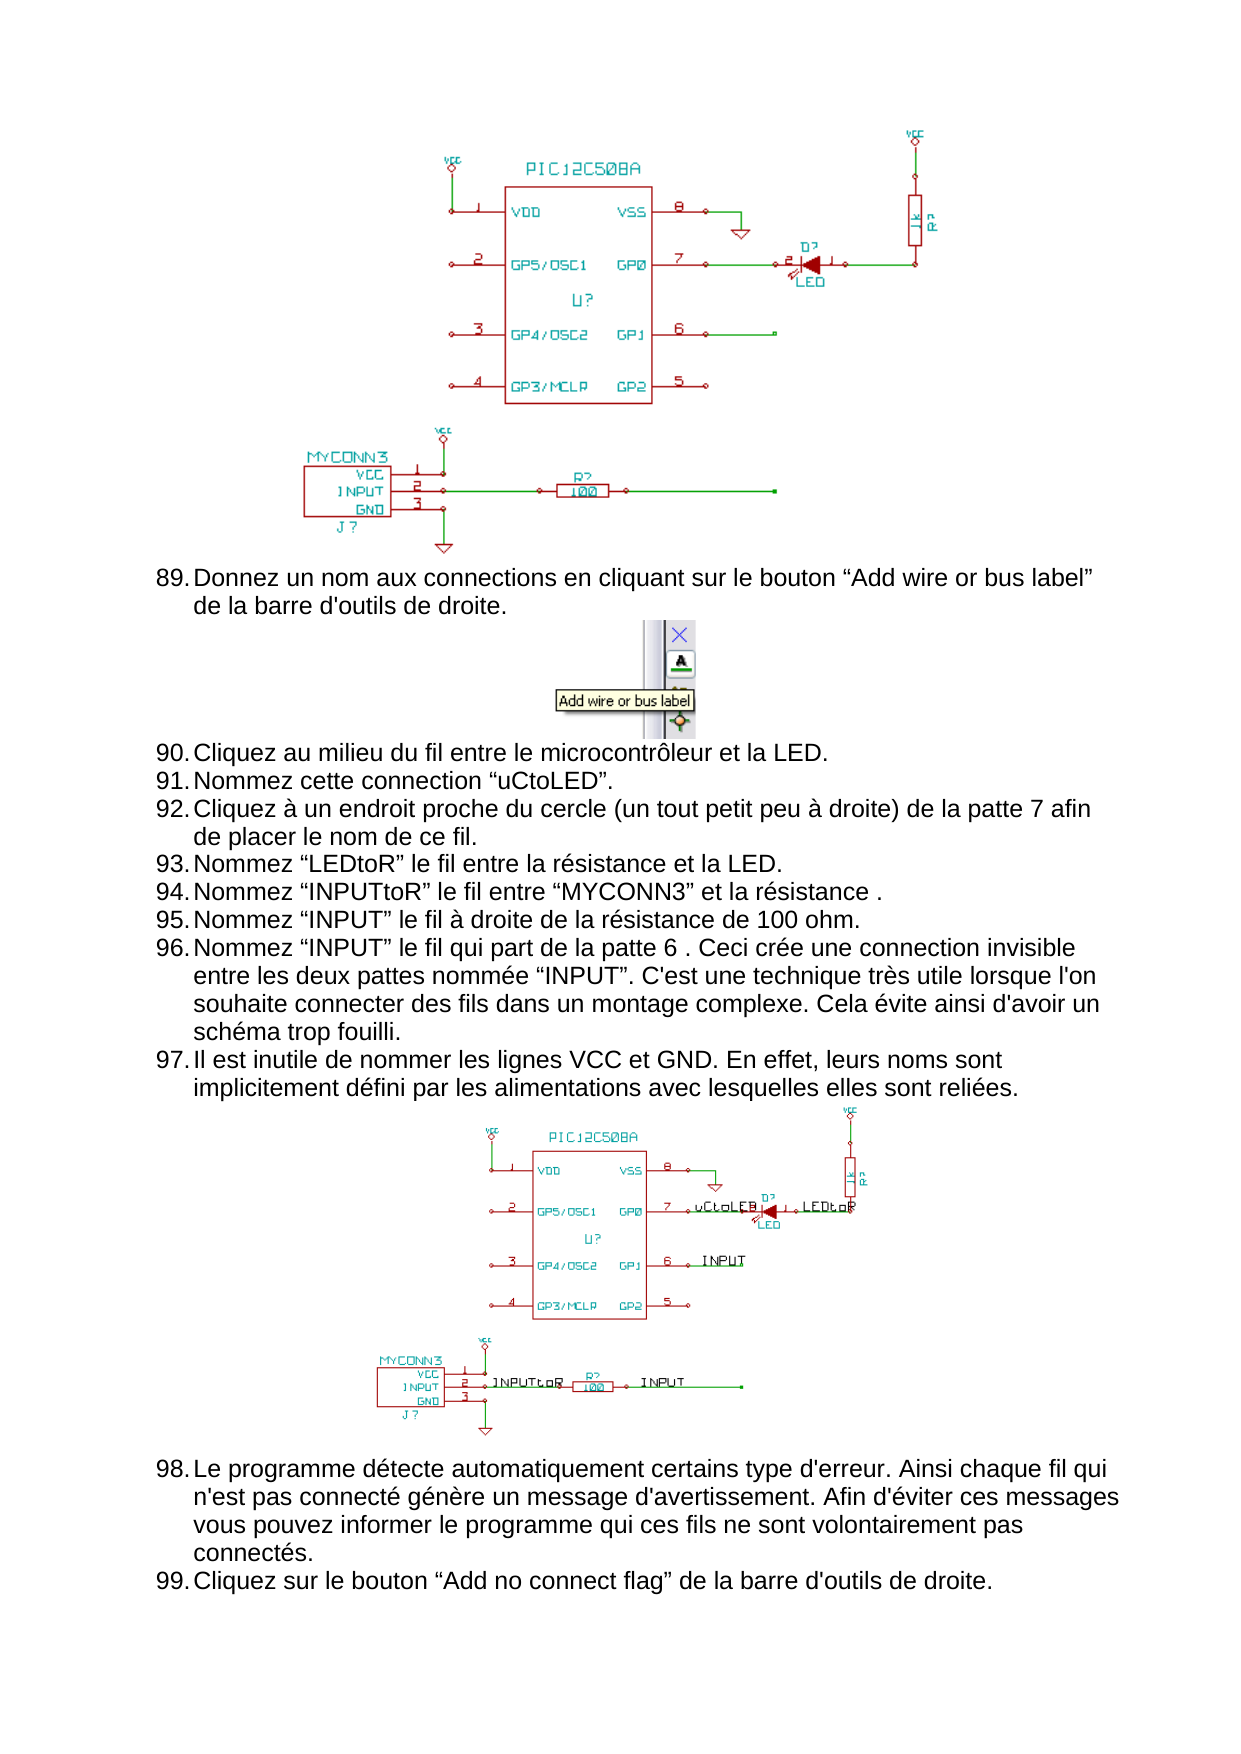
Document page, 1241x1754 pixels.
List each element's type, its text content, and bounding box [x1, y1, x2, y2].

list Cliquez à un endroit proche du cercle (un tout petit peu à droite) de la patte 7 afin de placer le nom de ce fil. [156, 794, 1122, 850]
list Nommez “INPUT” le fil à droite de la résistance de 100 ohm. [156, 906, 1122, 934]
list Le programme détecte automatiquement certains type d'erreur. Ainsi chaque fil qui n'est pas connecté génère un message d'avertissement. Afin d'éviter ces messages vous pouvez informer le programme qui ces fils ne sont volontairement pas connectés. [156, 1102, 1122, 1567]
list Donnez un nom aux connections en cliquant sur le bouton “Add wire or bus label” de la barre d'outils de droite. [156, 118, 1122, 620]
list Nommez cette connection “uCtoLED”. [156, 767, 1122, 794]
list Nommez “INPUTtoR” le fil entre “MYCONN3” et la résistance . [156, 878, 1122, 906]
list Nommez “LEDtoR” le fil entre la résistance et la LED. [156, 850, 1122, 878]
list Nommez “INPUT” le fil qui part de la patte 6 . Ceci crée une connection invisible entre les deux pattes nommée “INPUT”. C'est une technique très utile lorsque l'on souhaite connecter des fils dans un montage complexe. Cela évite ainsi d'avoir un schéma trop fouilli. [156, 934, 1122, 1046]
list Cliquez sur le bouton “Add no connect flag” de la barre d'outils de droite. [156, 1567, 1122, 1595]
list Cliquez au milieu du fil entre le microcontrôleur et la LED. [156, 620, 1122, 767]
list Il est inutile de nommer les lignes VCC et GND. En effet, leurs noms sont implicitement défini par les alimentations avec lesquelles elles sont reliées. [156, 1046, 1122, 1102]
